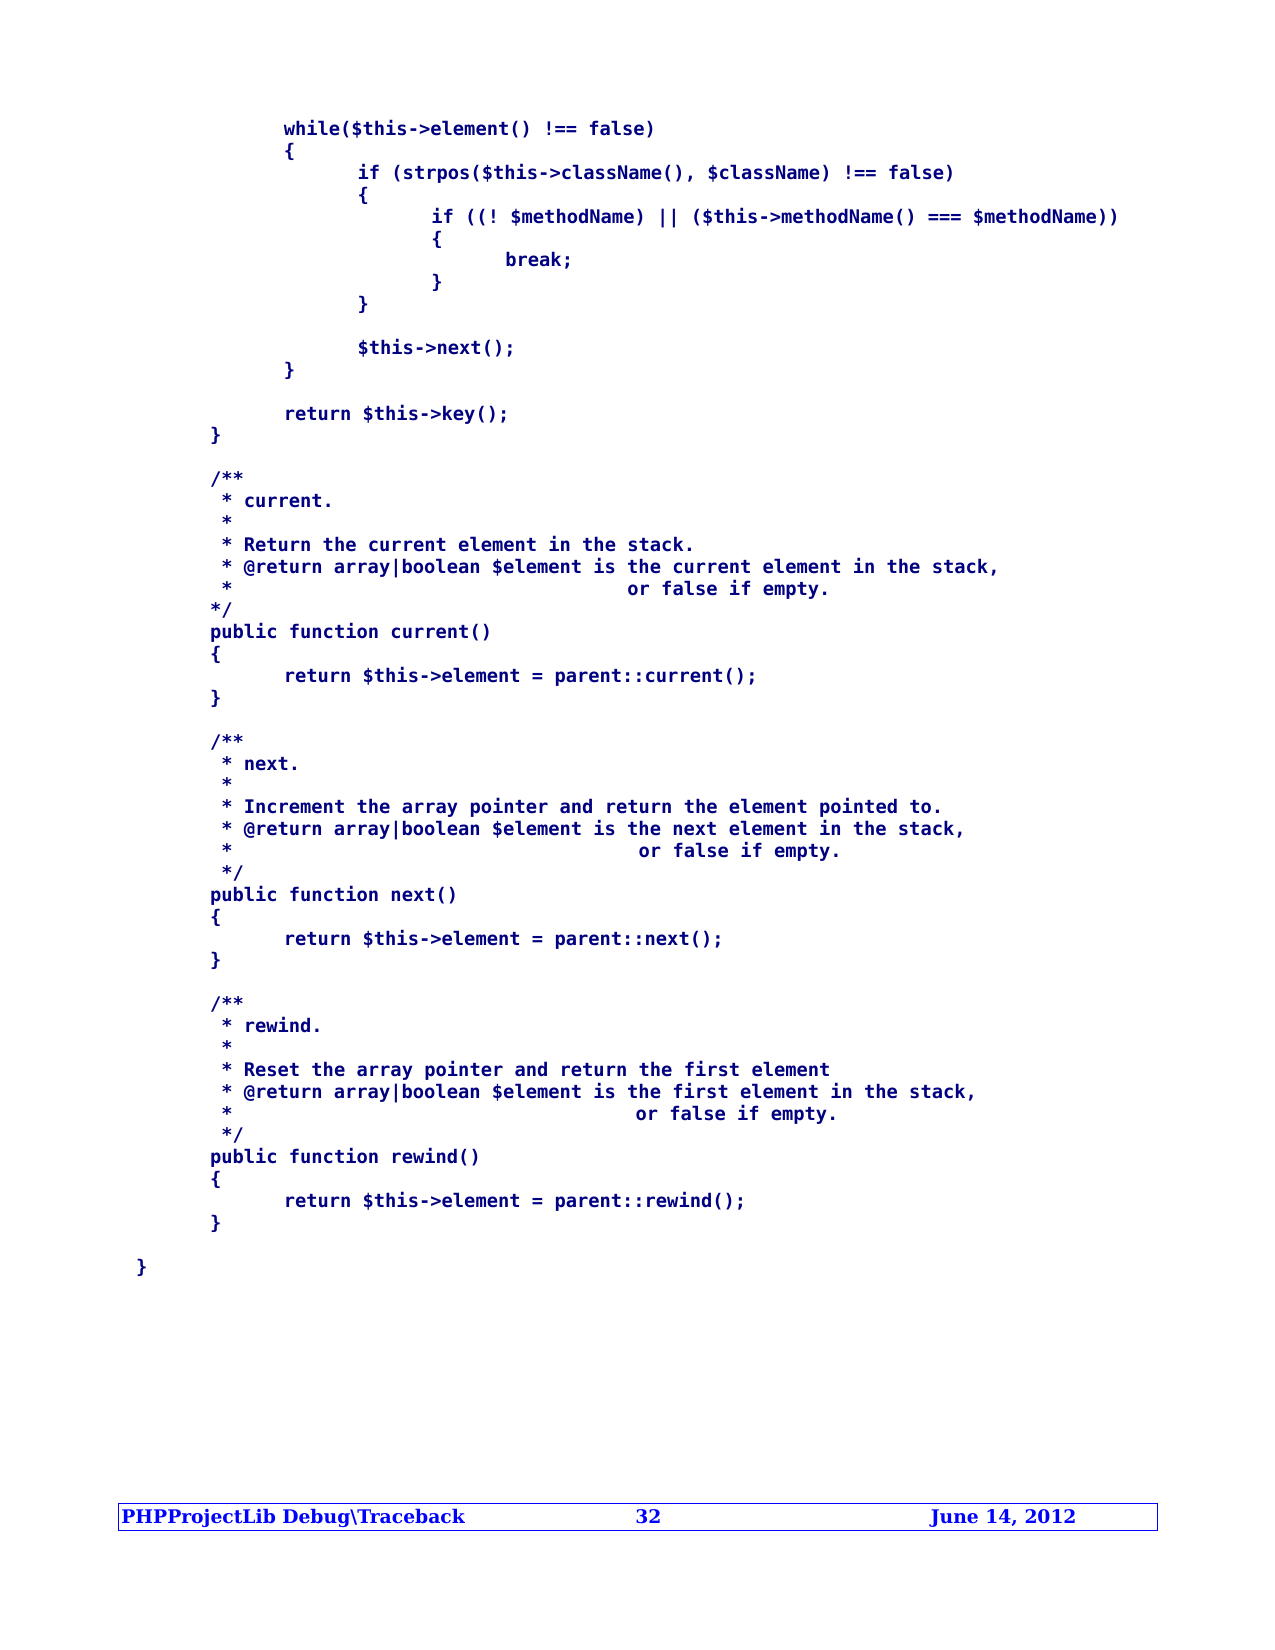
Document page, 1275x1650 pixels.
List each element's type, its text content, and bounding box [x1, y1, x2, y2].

list * [136, 1037, 1157, 1059]
list * Increment the array pointer and return the element pointed to. [136, 796, 1157, 818]
list } [136, 271, 1157, 293]
list * rewind. [136, 1015, 1157, 1037]
list } [136, 1256, 1157, 1277]
list * or false if empty. [136, 1102, 1157, 1124]
list /** [136, 468, 1157, 490]
list } [136, 424, 1157, 446]
list * @return array|boolean $element is the next element in the stack, [136, 818, 1157, 840]
list * or false if empty. [136, 840, 1157, 862]
list } [136, 1212, 1157, 1234]
list * current. [136, 490, 1157, 512]
list break; [136, 249, 1157, 271]
list { [136, 227, 1157, 249]
list } [136, 687, 1157, 709]
list * [136, 512, 1157, 534]
list $this->next(); [136, 337, 1157, 359]
list } [136, 293, 1157, 315]
list return $this->element = parent::next(); [136, 927, 1157, 949]
list } [136, 359, 1157, 381]
list if ((! $methodName) || ($this->methodName() === $methodName)) [136, 206, 1157, 227]
list * or false if empty. [136, 577, 1157, 599]
list */ [136, 1124, 1157, 1146]
list */ [136, 862, 1157, 884]
list public function current() [136, 621, 1157, 643]
list * Reset the array pointer and return the first element [136, 1059, 1157, 1081]
list if (strpos($this->className(), $className) !== false) [136, 162, 1157, 184]
list public function next() [136, 884, 1157, 906]
list * @return array|boolean $element is the first element in the stack, [136, 1081, 1157, 1102]
list * @return array|boolean $element is the current element in the stack, [136, 556, 1157, 577]
list */ [136, 599, 1157, 621]
list while($this->element() !== false) [136, 118, 1157, 140]
list { [136, 643, 1157, 665]
list { [136, 184, 1157, 206]
list { [136, 906, 1157, 927]
list * next. [136, 752, 1157, 774]
list { [136, 140, 1157, 162]
list * Return the current element in the stack. [136, 534, 1157, 556]
list return $this->element = parent::current(); [136, 665, 1157, 687]
list } [136, 949, 1157, 971]
list * [136, 774, 1157, 796]
list return $this->key(); [136, 402, 1157, 424]
list public function rewind() [136, 1146, 1157, 1168]
list { [136, 1168, 1157, 1190]
list /** [136, 731, 1157, 752]
list /** [136, 993, 1157, 1015]
list return $this->element = parent::rewind(); [136, 1190, 1157, 1212]
